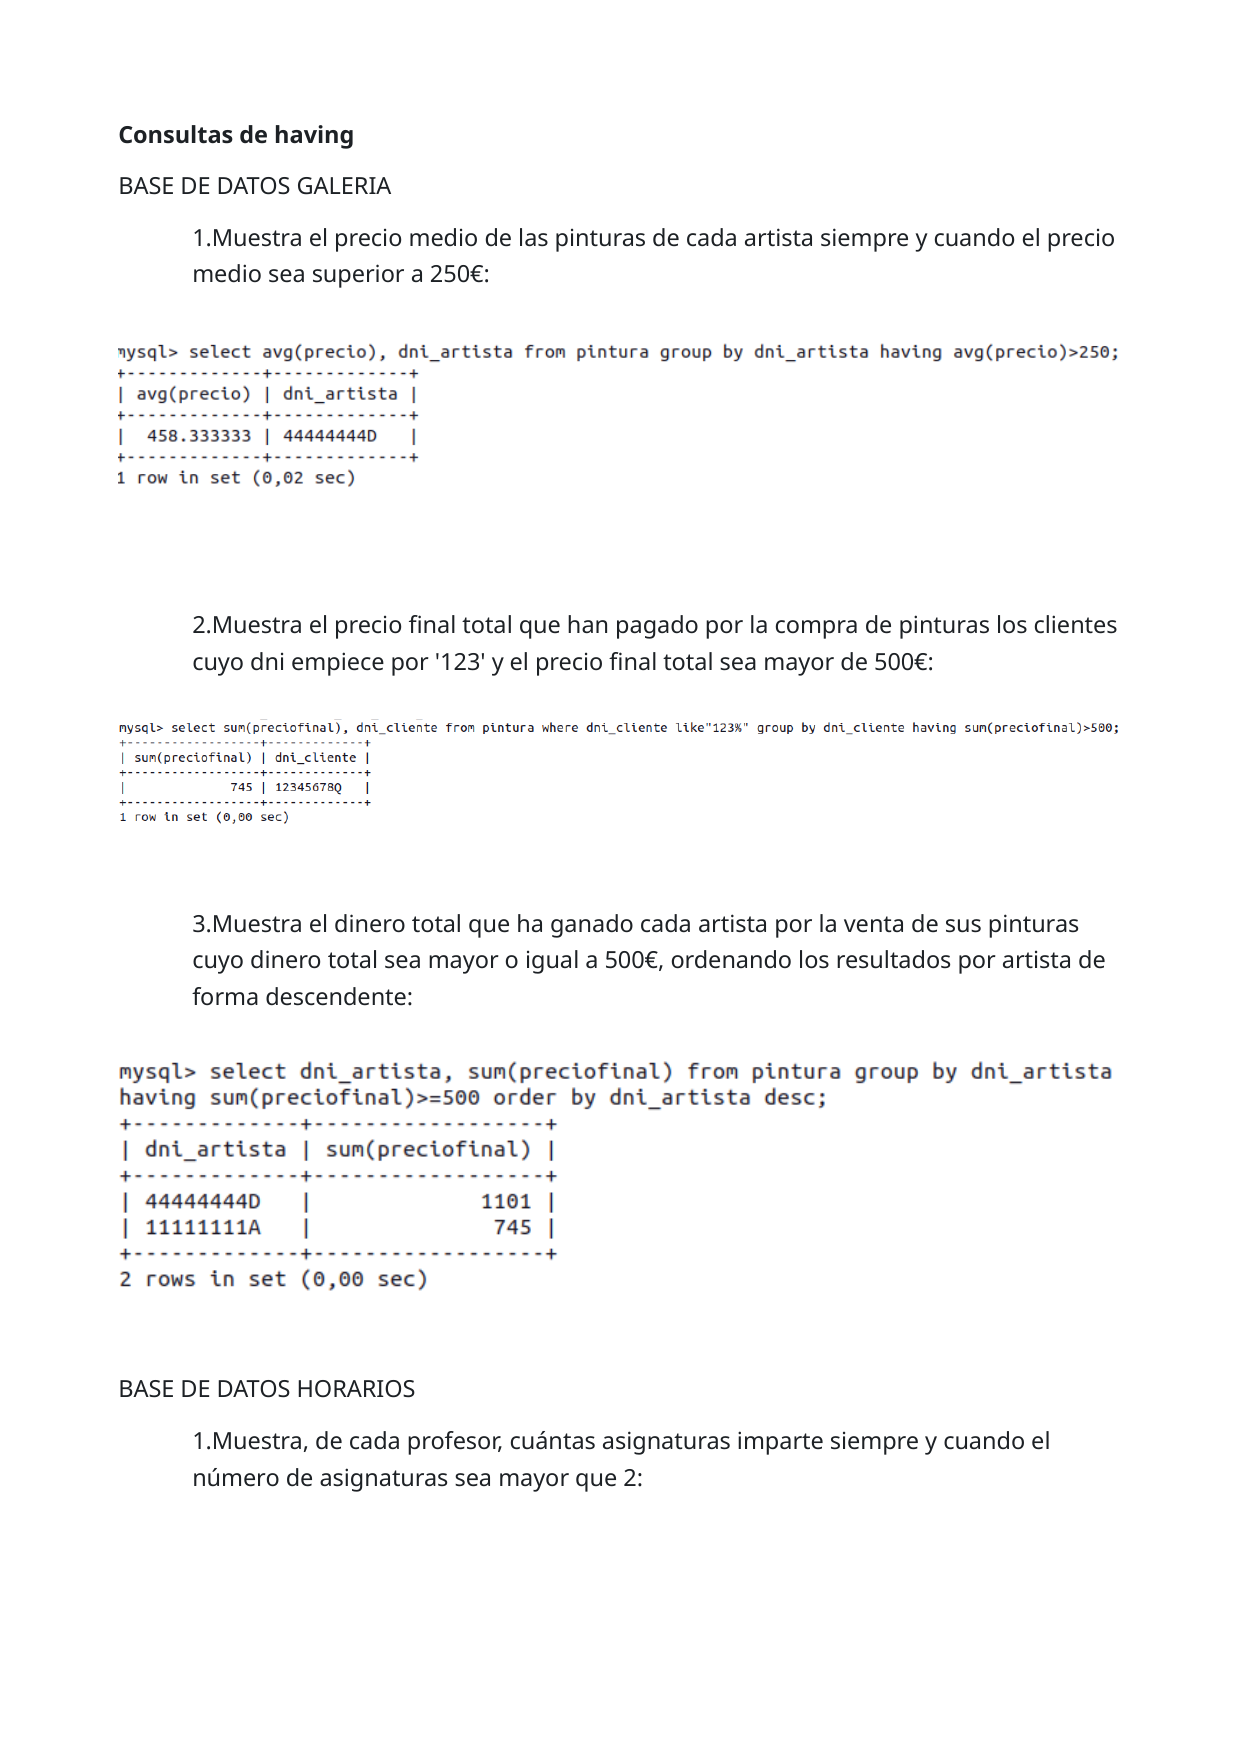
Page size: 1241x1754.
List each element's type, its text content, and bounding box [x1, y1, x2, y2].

list Muestra el precio medio de las pinturas de cada artista siempre y cuando el precio medio sea superior a 250€: [118, 221, 1122, 289]
text Consultas de having [118, 118, 1122, 150]
picture [118, 331, 1123, 494]
list Muestra, de cada profesor, cuántas asignaturas imparte siempre y cuando el número de asignaturas sea mayor que 2: [118, 1424, 1122, 1493]
picture [118, 1053, 1123, 1295]
text BASE DE DATOS HORARIOS [118, 1373, 1122, 1405]
picture [118, 719, 1123, 829]
text BASE DE DATOS GALERIA [118, 169, 1122, 201]
list Muestra el dinero total que ha ganado cada artista por la venta de sus pinturas cuyo dinero total sea mayor o igual a 500€, ordenando los resultados por artista de forma descendente: [118, 907, 1122, 1012]
list Muestra el precio final total que han pagado por la compra de pinturas los clientes cuyo dni empiece por '123' y el precio final total sea mayor de 500€: [118, 609, 1122, 678]
